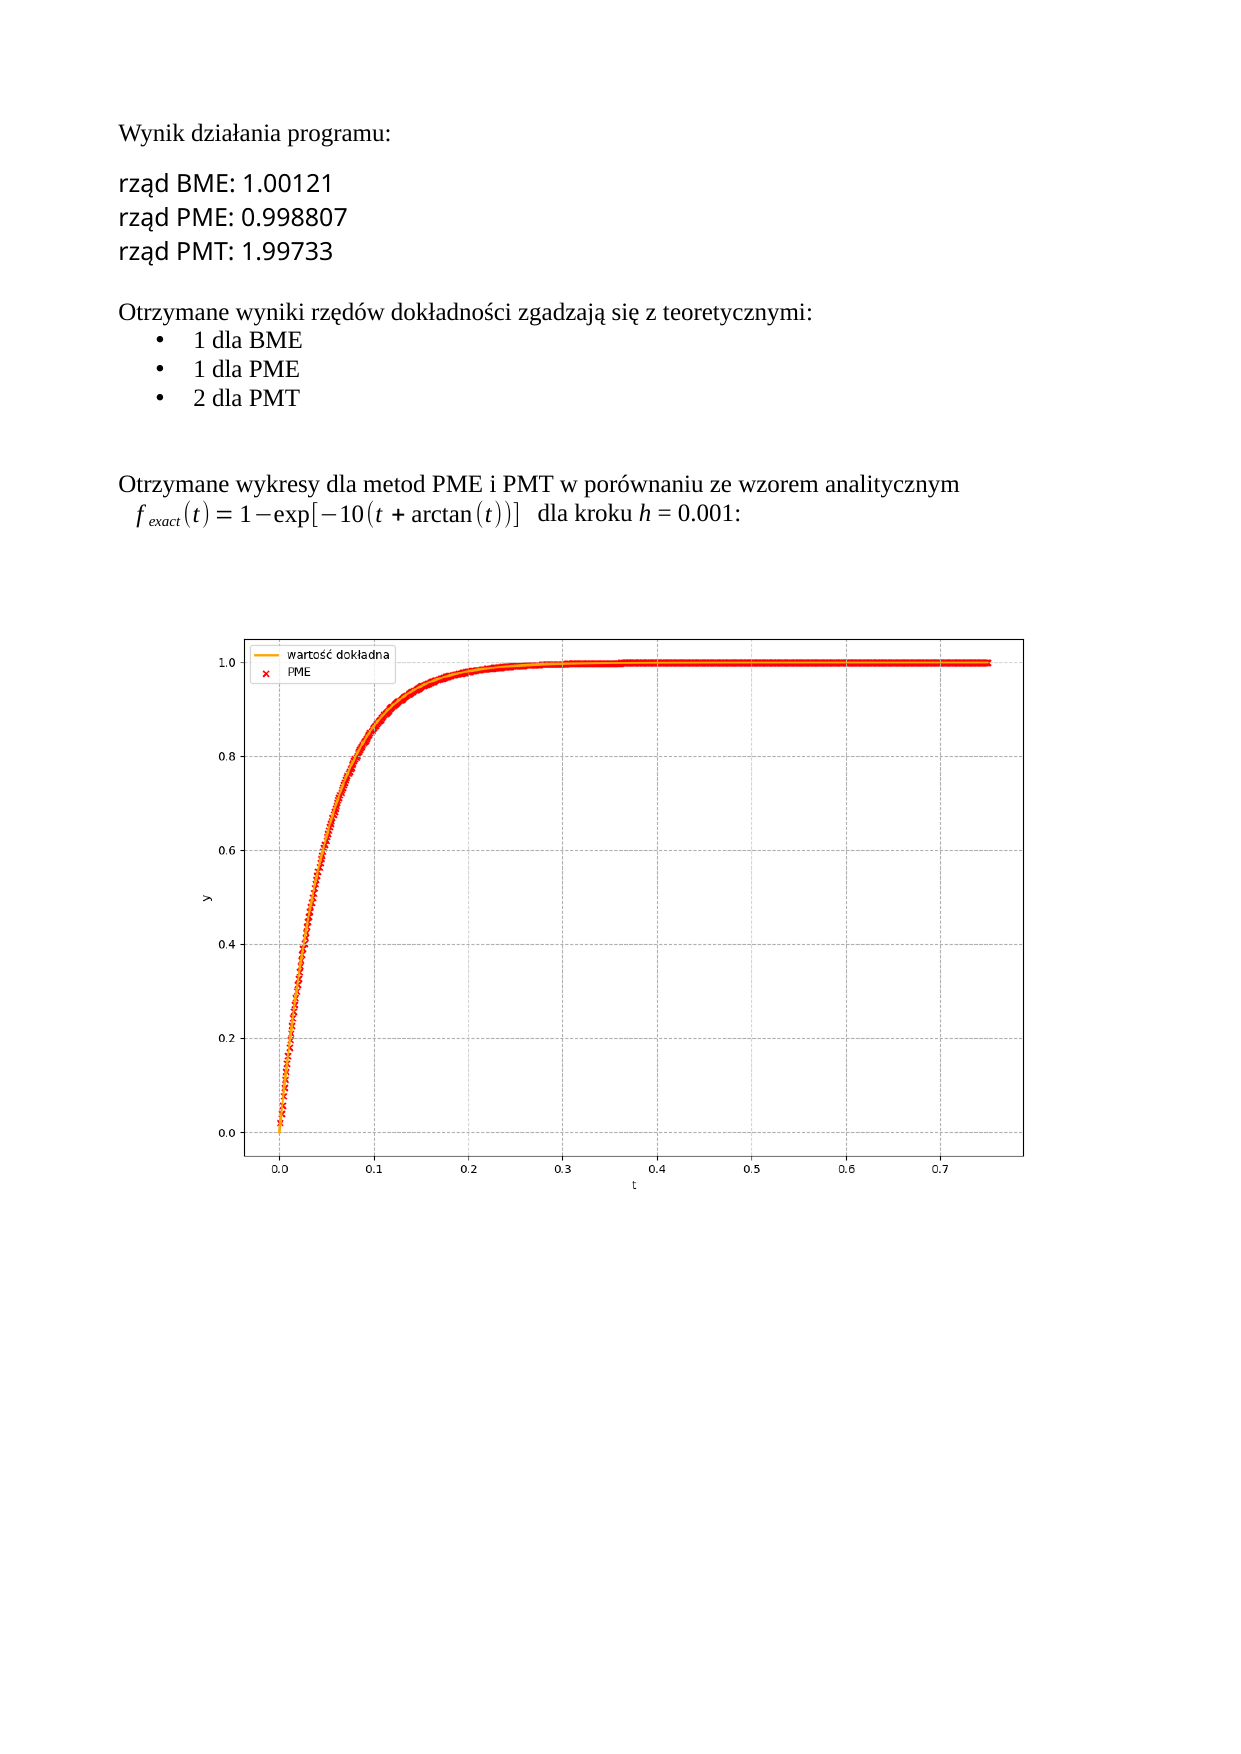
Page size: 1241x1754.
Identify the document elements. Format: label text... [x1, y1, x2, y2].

text Wynik działania programu: [118, 118, 1122, 147]
text Otrzymane wykresy dla metod PME i PMT w porównaniu ze wzorem analitycznym [118, 469, 1122, 498]
text Otrzymane wyniki rzędów dokładności zgadzają się z teoretycznymi: [118, 297, 1122, 325]
list 1 dla PME [156, 354, 1122, 383]
picture [118, 559, 1123, 1229]
text dla kroku h = 0.001: [118, 498, 1122, 530]
list 1 dla BME [156, 325, 1122, 354]
list 2 dla PMT [156, 383, 1122, 412]
text rząd BME: 1.00121 rząd PME: 0.998807 rząd PMT: 1.99733 [118, 166, 1122, 268]
